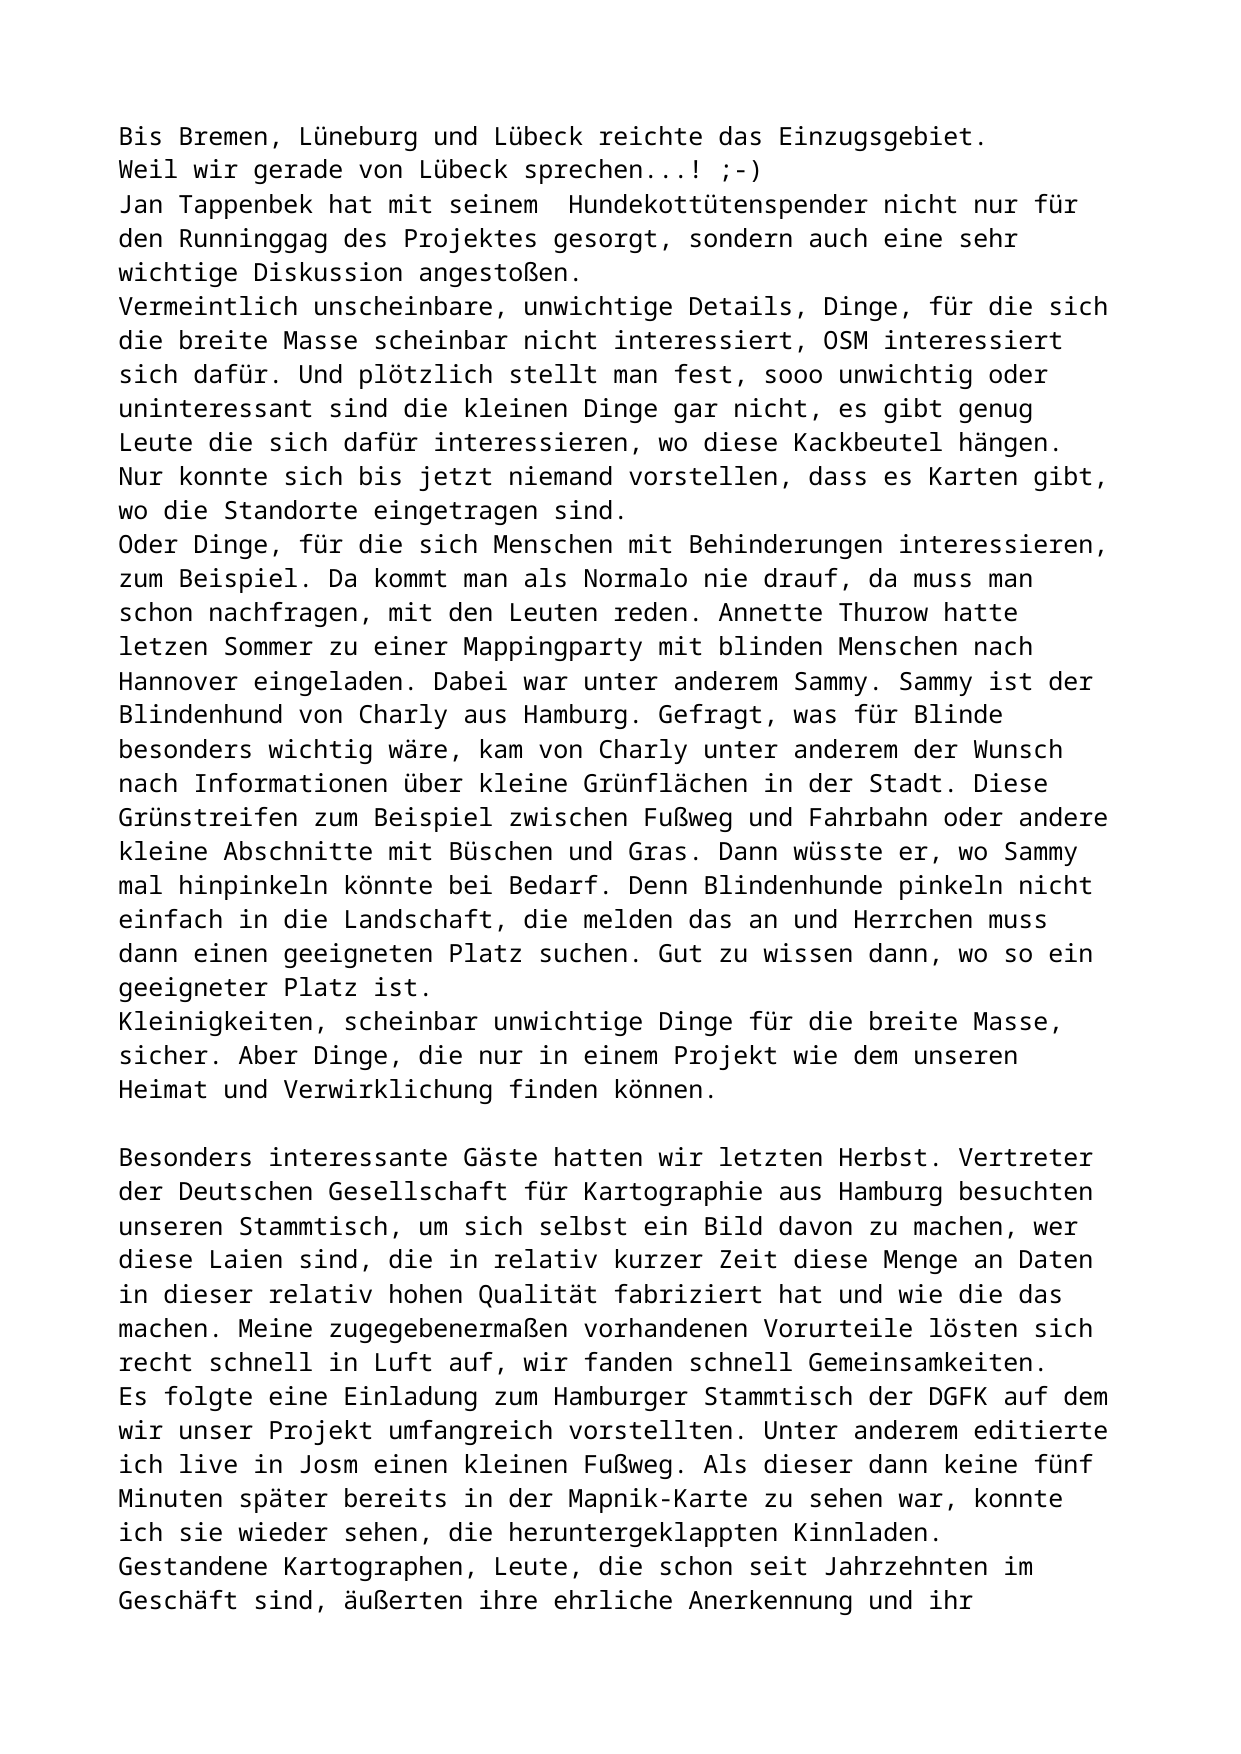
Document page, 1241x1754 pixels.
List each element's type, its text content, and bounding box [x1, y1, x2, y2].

text Kleinigkeiten, scheinbar unwichtige Dinge für die breite Masse, sicher. Aber Dinge, die nur in einem Projekt wie dem unseren Heimat und Verwirklichung finden können. [118, 1004, 1122, 1106]
text Gestandene Kartographen, Leute, die schon seit Jahrzehnten im Geschäft sind, äußerten ihre ehrliche Anerkennung und ihr [118, 1549, 1122, 1617]
text Bis Bremen, Lüneburg und Lübeck reichte das Einzugsgebiet. [118, 118, 1122, 152]
text Oder Dinge, für die sich Menschen mit Behinderungen interessieren, zum Beispiel. Da kommt man als Normalo nie drauf, da muss man schon nachfragen, mit den Leuten reden. Annette Thurow hatte letzen Sommer zu einer Mappingparty mit blinden Menschen nach Hannover eingeladen. Dabei war unter anderem Sammy. Sammy ist der Blindenhund von Charly aus Hamburg. Gefragt, was für Blinde besonders wichtig wäre, kam von Charly unter anderem der Wunsch nach Informationen über kleine Grünflächen in der Stadt. Diese Grünstreifen zum Beispiel zwischen Fußweg und Fahrbahn oder andere kleine Abschnitte mit Büschen und Gras. Dann wüsste er, wo Sammy mal hinpinkeln könnte bei Bedarf. Denn Blindenhunde pinkeln nicht einfach in die Landschaft, die melden das an und Herrchen muss dann einen geeigneten Platz suchen. Gut zu wissen dann, wo so ein geeigneter Platz ist. [118, 527, 1122, 1004]
text Besonders interessante Gäste hatten wir letzten Herbst. Vertreter der Deutschen Gesellschaft für Kartographie aus Hamburg besuchten unseren Stammtisch, um sich selbst ein Bild davon zu machen, wer diese Laien sind, die in relativ kurzer Zeit diese Menge an Daten in dieser relativ hohen Qualität fabriziert hat und wie die das machen. Meine zugegebenermaßen vorhandenen Vorurteile lösten sich recht schnell in Luft auf, wir fanden schnell Gemeinsamkeiten. [118, 1140, 1122, 1378]
text Vermeintlich unscheinbare, unwichtige Details, Dinge, für die sich die breite Masse scheinbar nicht interessiert, OSM interessiert sich dafür. Und plötzlich stellt man fest, sooo unwichtig oder uninteressant sind die kleinen Dinge gar nicht, es gibt genug Leute die sich dafür interessieren, wo diese Kackbeutel hängen. Nur konnte sich bis jetzt niemand vorstellen, dass es Karten gibt, wo die Standorte eingetragen sind. [118, 288, 1122, 527]
text Weil wir gerade von Lübeck sprechen...! ;-) [118, 152, 1122, 186]
text Jan Tappenbek hat mit seinem Hundekottütenspender nicht nur für den Runninggag des Projektes gesorgt, sondern auch eine sehr wichtige Diskussion angestoßen. [118, 186, 1122, 288]
text Es folgte eine Einladung zum Hamburger Stammtisch der DGFK auf dem wir unser Projekt umfangreich vorstellten. Unter anderem editierte ich live in Josm einen kleinen Fußweg. Als dieser dann keine fünf Minuten später bereits in der Mapnik-Karte zu sehen war, konnte ich sie wieder sehen, die heruntergeklappten Kinnladen. [118, 1378, 1122, 1549]
